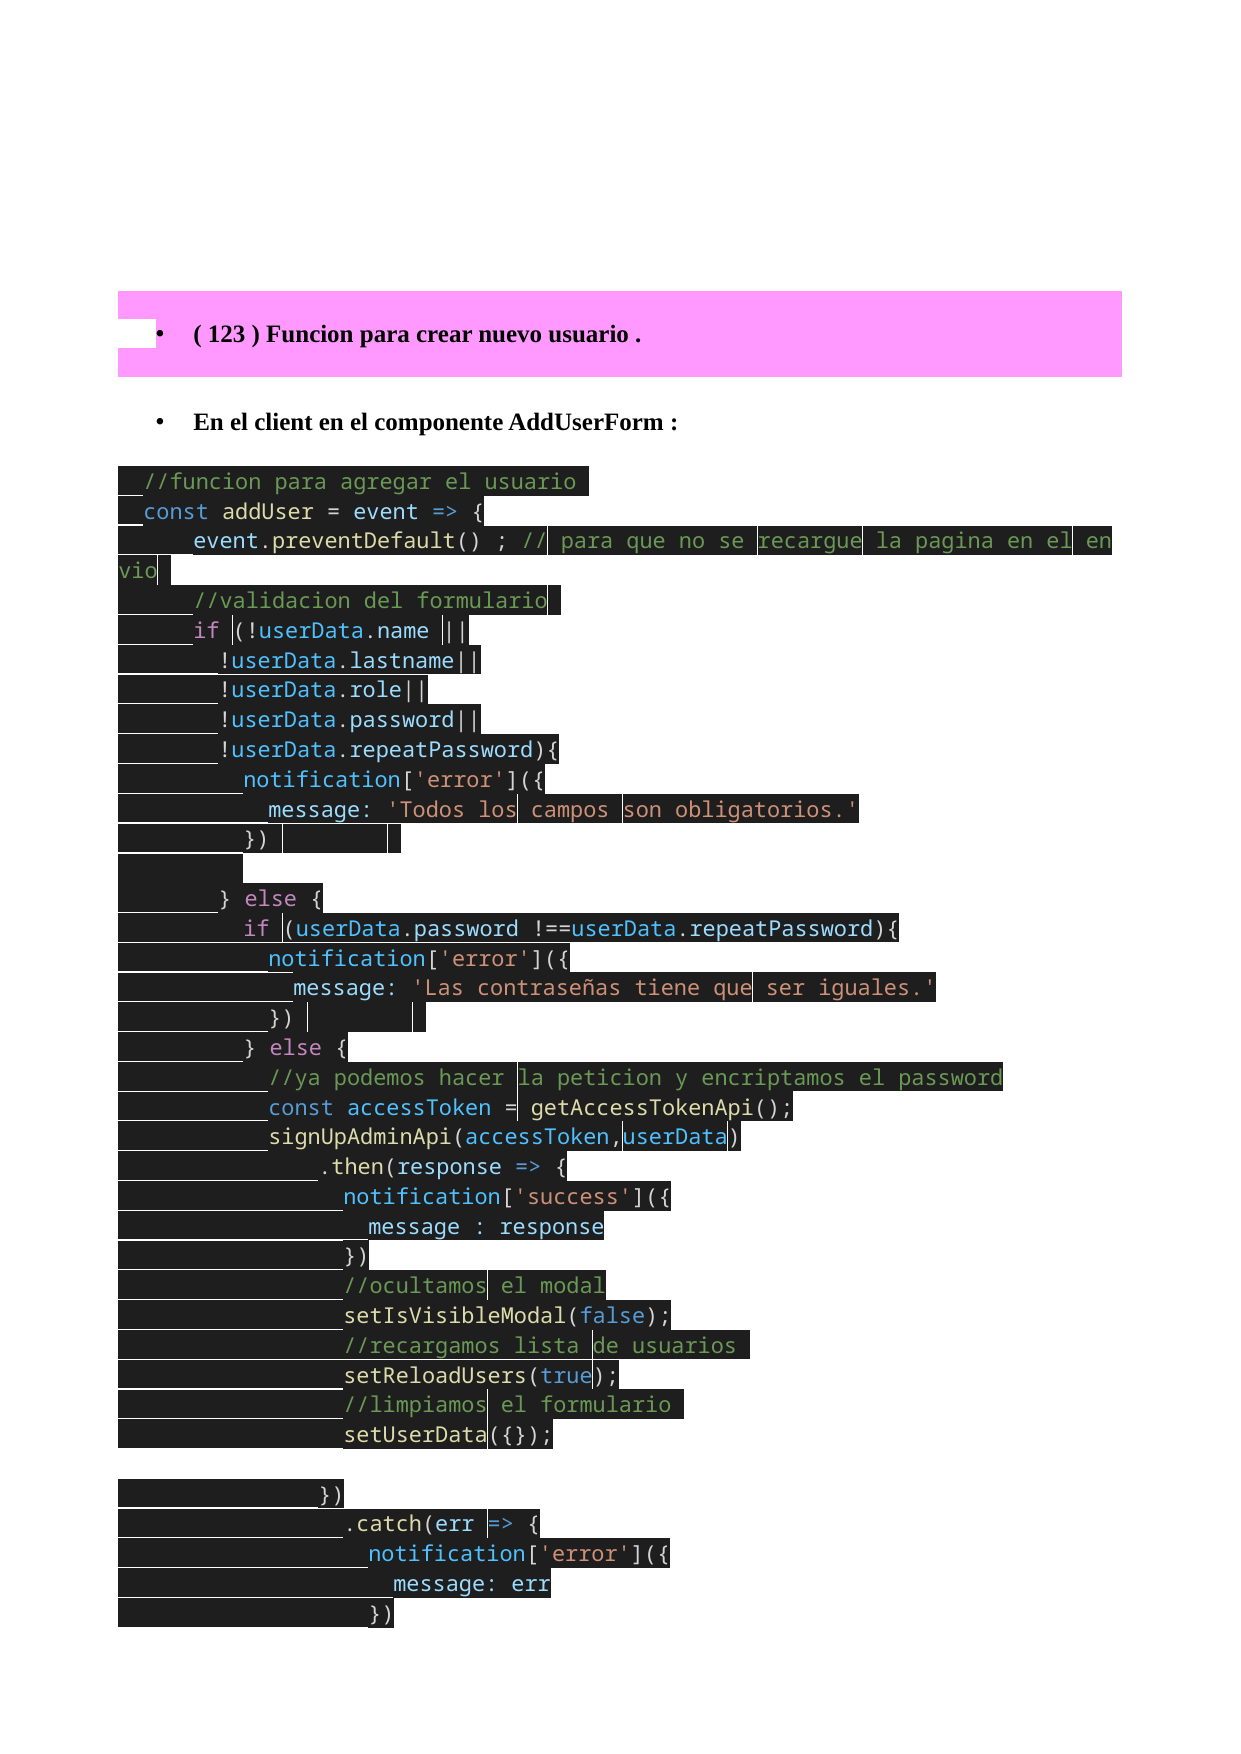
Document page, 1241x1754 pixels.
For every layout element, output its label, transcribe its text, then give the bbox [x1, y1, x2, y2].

text //ocultamos el modal [118, 1270, 1122, 1300]
text message: 'Todos los campos son obligatorios.' [118, 794, 1122, 823]
text message : response [118, 1211, 1122, 1240]
text if (userData.password !==userData.repeatPassword){ [118, 913, 1122, 942]
text //validacion del formulario [118, 585, 1122, 615]
text notification['error']({ [118, 942, 1122, 972]
text .then(response => { [118, 1151, 1122, 1181]
text }) [118, 1598, 1122, 1628]
text //ya podemos hacer la peticion y encriptamos el password [118, 1062, 1122, 1091]
text !userData.lastname|| [118, 645, 1122, 674]
text signUpAdminApi(accessToken,userData) [118, 1121, 1122, 1151]
text //limpiamos el formulario [118, 1389, 1122, 1419]
text setUserData({}); [118, 1419, 1122, 1449]
text //recargamos lista de usuarios [118, 1330, 1122, 1359]
text //funcion para agregar el usuario [118, 466, 1122, 496]
text !userData.password|| [118, 704, 1122, 734]
text const addUser = event => { [118, 496, 1122, 526]
text message: err [118, 1568, 1122, 1598]
text !userData.role|| [118, 674, 1122, 704]
text event.preventDefault() ; // para que no se recargue la pagina en el envio [118, 526, 1122, 585]
text }) [118, 1002, 1122, 1032]
text const accessToken = getAccessTokenApi(); [118, 1091, 1122, 1121]
text notification['error']({ [118, 764, 1122, 794]
text }) [118, 1240, 1122, 1270]
text } else { [118, 883, 1122, 913]
text message: 'Las contraseñas tiene que ser iguales.' [118, 972, 1122, 1002]
text notification['success']({ [118, 1181, 1122, 1211]
text !userData.repeatPassword){ [118, 734, 1122, 764]
text .catch(err => { [118, 1508, 1122, 1538]
text setIsVisibleModal(false); [118, 1300, 1122, 1330]
text }) [118, 1479, 1122, 1508]
text } else { [118, 1032, 1122, 1062]
text notification['error']({ [118, 1538, 1122, 1568]
list ( 123 ) Funcion para crear nuevo usuario . [156, 319, 1122, 348]
text if (!userData.name || [118, 615, 1122, 645]
text setReloadUsers(true); [118, 1359, 1122, 1389]
text }) [118, 823, 1122, 853]
list En el client en el componente AddUserForm : [156, 407, 1122, 436]
